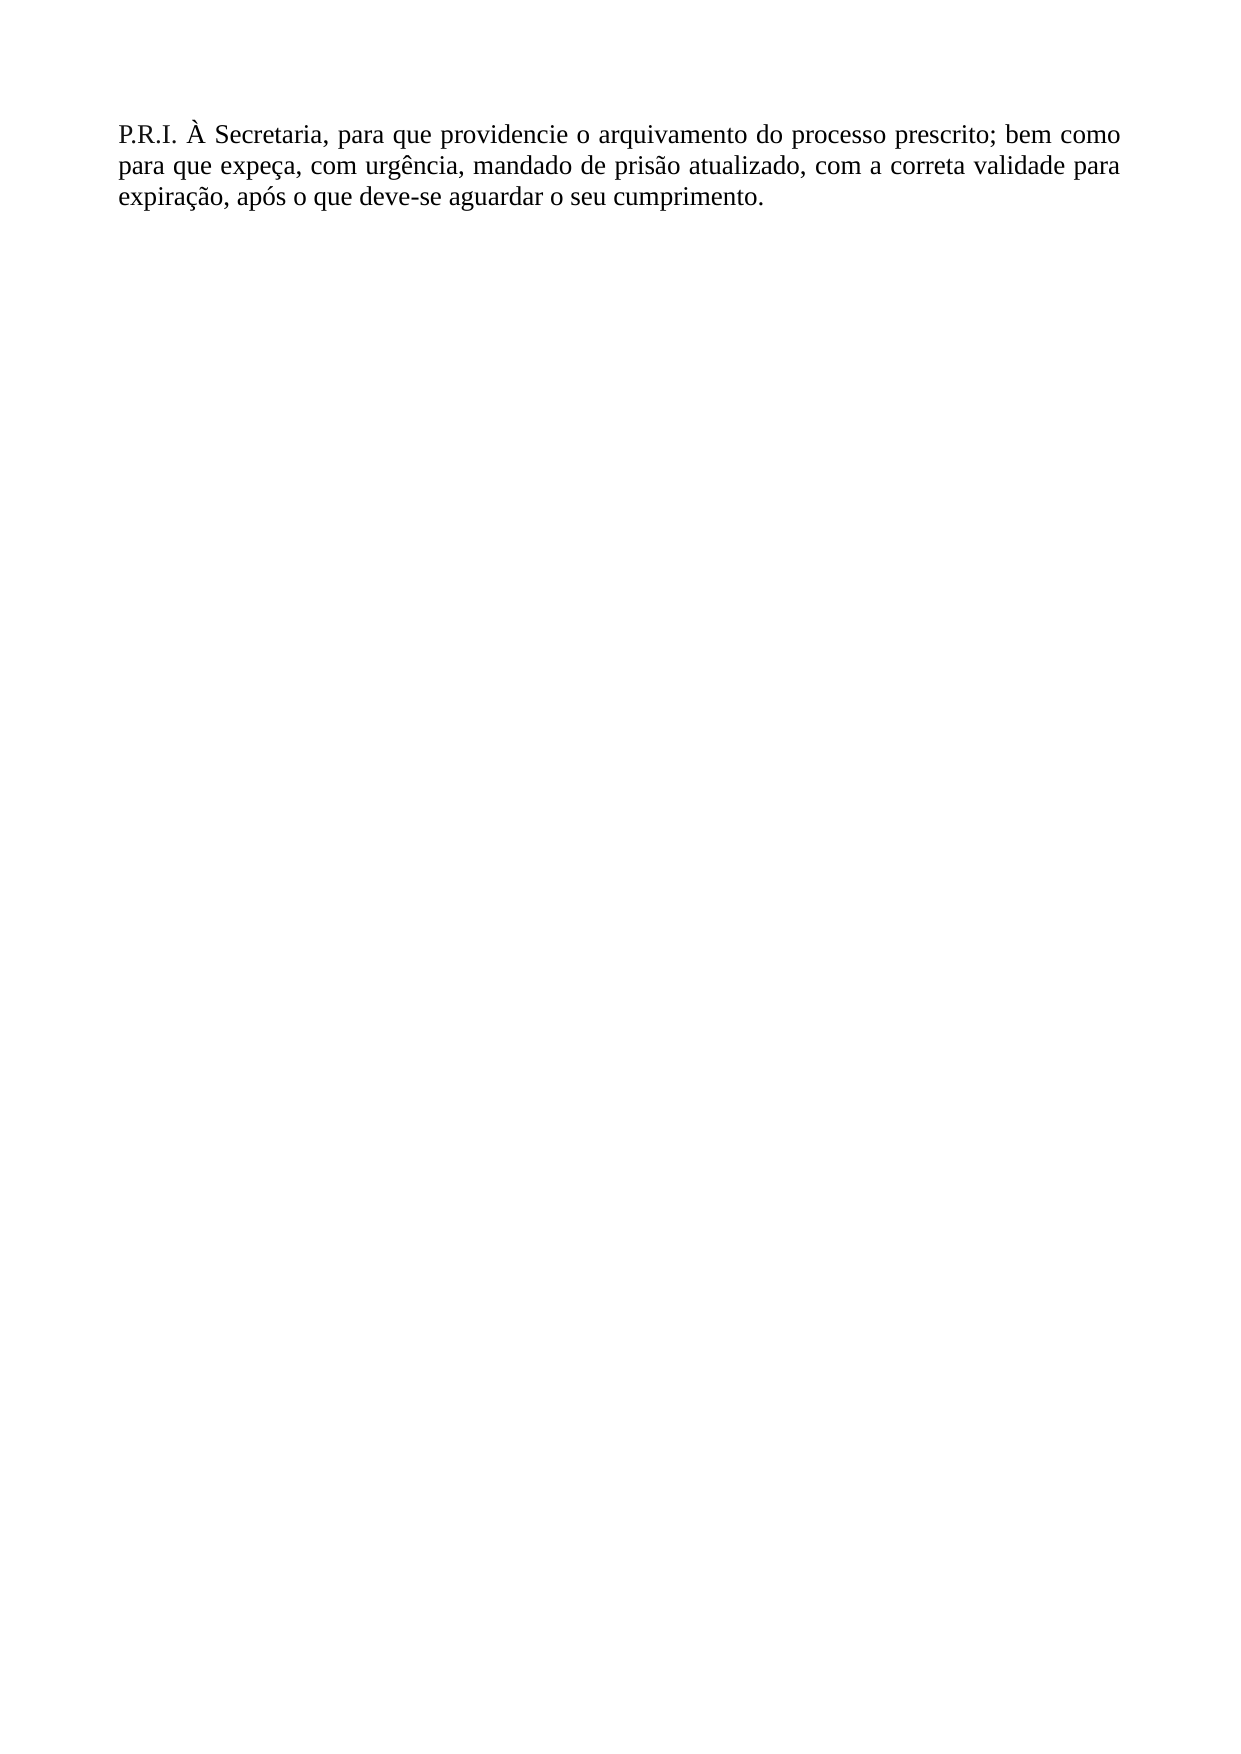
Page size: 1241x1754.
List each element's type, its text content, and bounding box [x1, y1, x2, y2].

text P.R.I. À Secretaria, para que providencie o arquivamento do processo prescrito; bem como para que expeça, com urgência, mandado de prisão atualizado, com a correta validade para expiração, após o que deve-se aguardar o seu cumprimento. [118, 118, 1122, 212]
